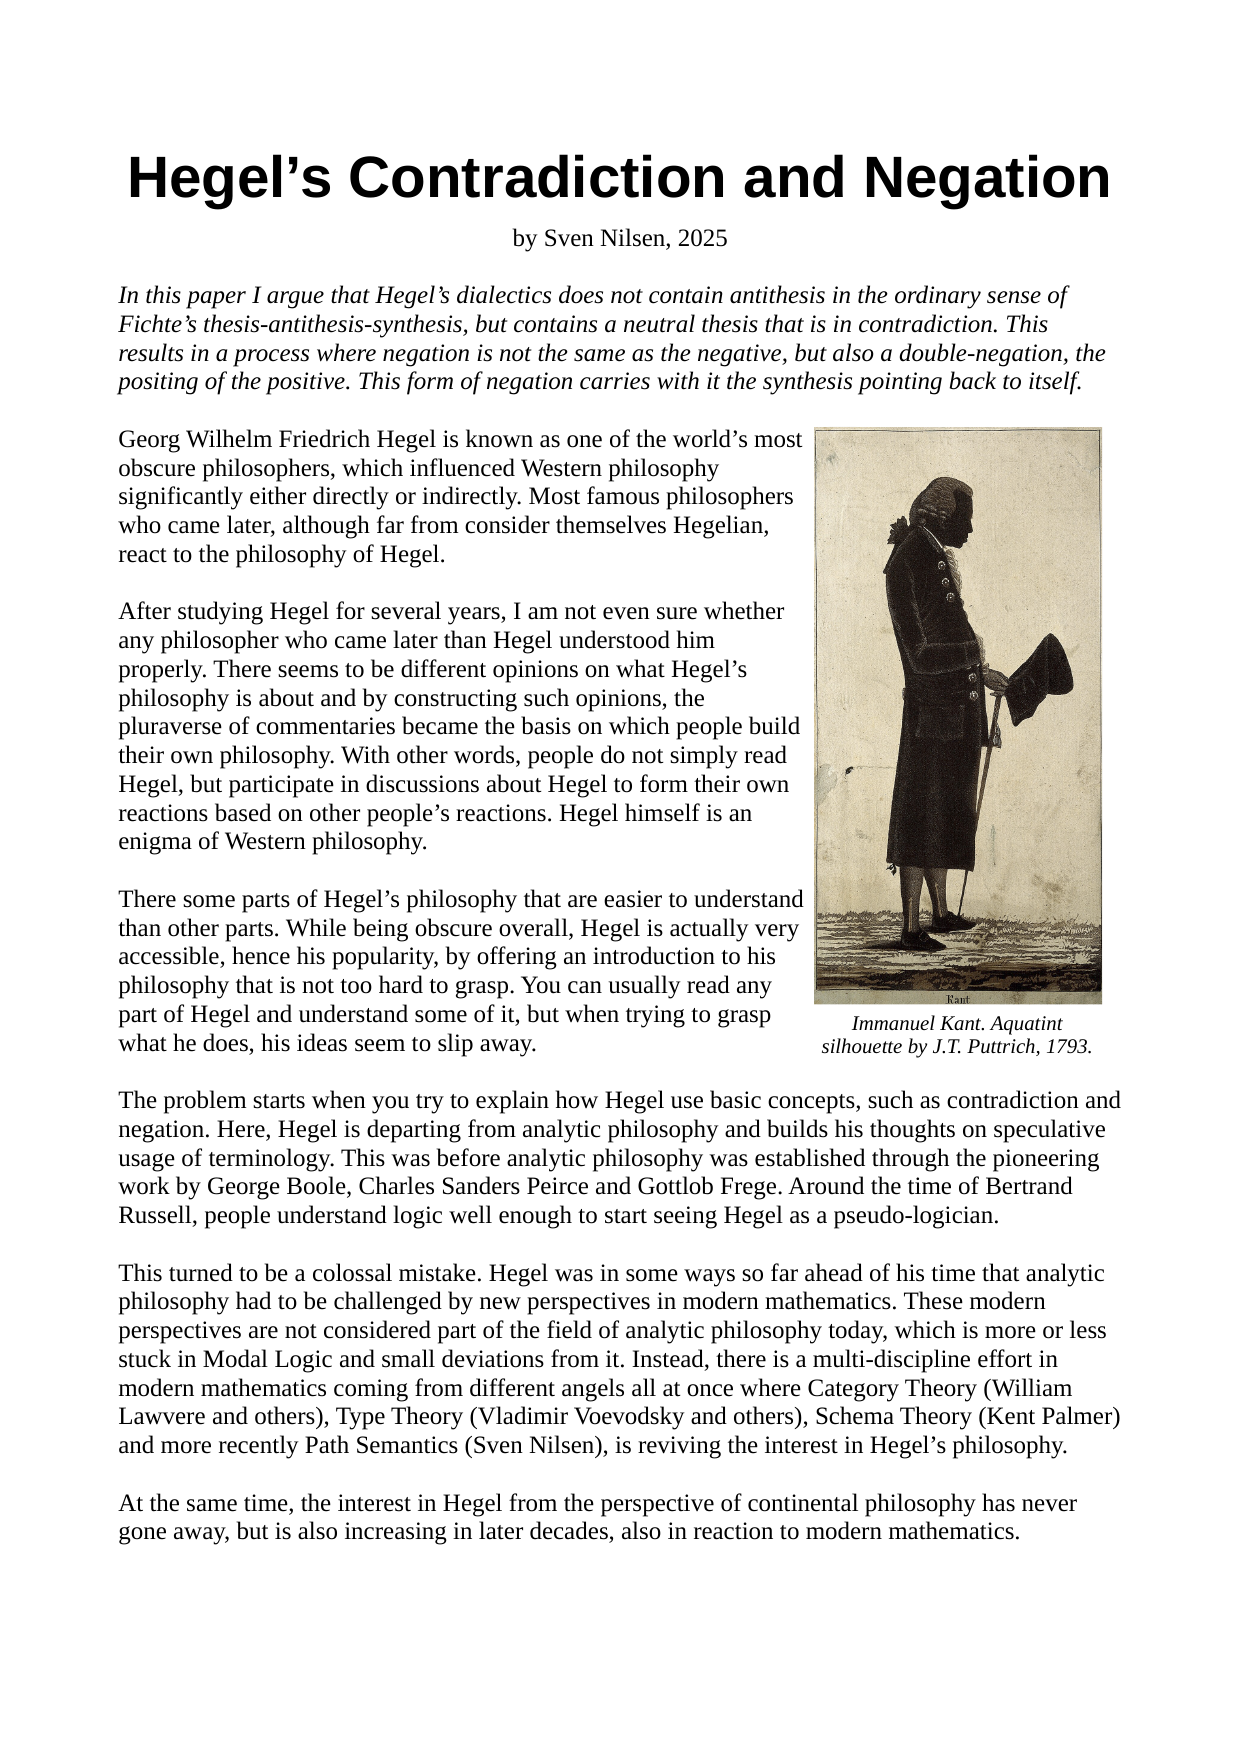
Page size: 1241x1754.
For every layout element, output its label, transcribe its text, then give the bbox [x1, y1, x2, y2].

text The problem starts when you try to explain how Hegel use basic concepts, such as contradiction and negation. Here, Hegel is departing from analytic philosophy and builds his thoughts on speculative usage of terminology. This was before analytic philosophy was established through the pioneering work by George Boole, Charles Sanders Peirce and Gottlob Frege. Around the time of Bertrand Russell, people understand logic well enough to start seeing Hegel as a pseudo-logician. [118, 1085, 1122, 1229]
text by Sven Nilsen, 2025 [118, 223, 1122, 251]
text There some parts of Hegel’s philosophy that are easier to understand than other parts. While being obscure overall, Hegel is actually very accessible, hence his popularity, by offering an introduction to his philosophy that is not too hard to grasp. You can usually read any part of Hegel and understand some of it, but when trying to grasp what he does, his ideas seem to slip away. [118, 884, 1122, 1056]
text Georg Wilhelm Friedrich Hegel is known as one of the world’s most obscure philosophers, which influenced Western philosophy significantly either directly or indirectly. Most famous philosophers who came later, although far from consider themselves Hegelian, react to the philosophy of Hegel. [118, 424, 808, 568]
title Hegel’s Contradiction and Negation [118, 143, 1122, 210]
text At the same time, the interest in Hegel from the perspective of continental philosophy has never gone away, but is also increasing in later decades, also in reaction to modern mathematics. [118, 1488, 1122, 1545]
text This turned to be a colossal mistake. Hegel was in some ways so far ahead of his time that analytic philosophy had to be challenged by new perspectives in modern mathematics. These modern perspectives are not considered part of the field of analytic philosophy today, which is more or less stuck in Modal Logic and small deviations from it. Instead, there is a multi-discipline effort in modern mathematics coming from different angels all at once where Category Theory (William Lawvere and others), Type Theory (Vladimir Voevodsky and others), Schema Theory (Kent Palmer) and more recently Path Semantics (Sven Nilsen), is reviving the interest in Hegel’s philosophy. [118, 1258, 1122, 1459]
text After studying Hegel for several years, I am not even sure whether any philosopher who came later than Hegel understood him properly. There seems to be different opinions on what Hegel’s philosophy is about and by constructing such opinions, the pluraverse of commentaries became the basis on which people build their own philosophy. With other words, people do not simply read Hegel, but participate in discussions about Hegel to form their own reactions based on other people’s reactions. Hegel himself is an enigma of Western philosophy. [118, 596, 808, 855]
text In this paper I argue that Hegel’s dialectics does not contain antithesis in the ordinary sense of Fichte’s thesis-antithesis-synthesis, but contains a neutral thesis that is in contradiction. This results in a process where negation is not the same as the negative, but also a double-negation, the positing of the positive. This form of negation carries with it the synthesis pointing back to itself. [118, 280, 1122, 395]
picture [813, 426, 1103, 1005]
